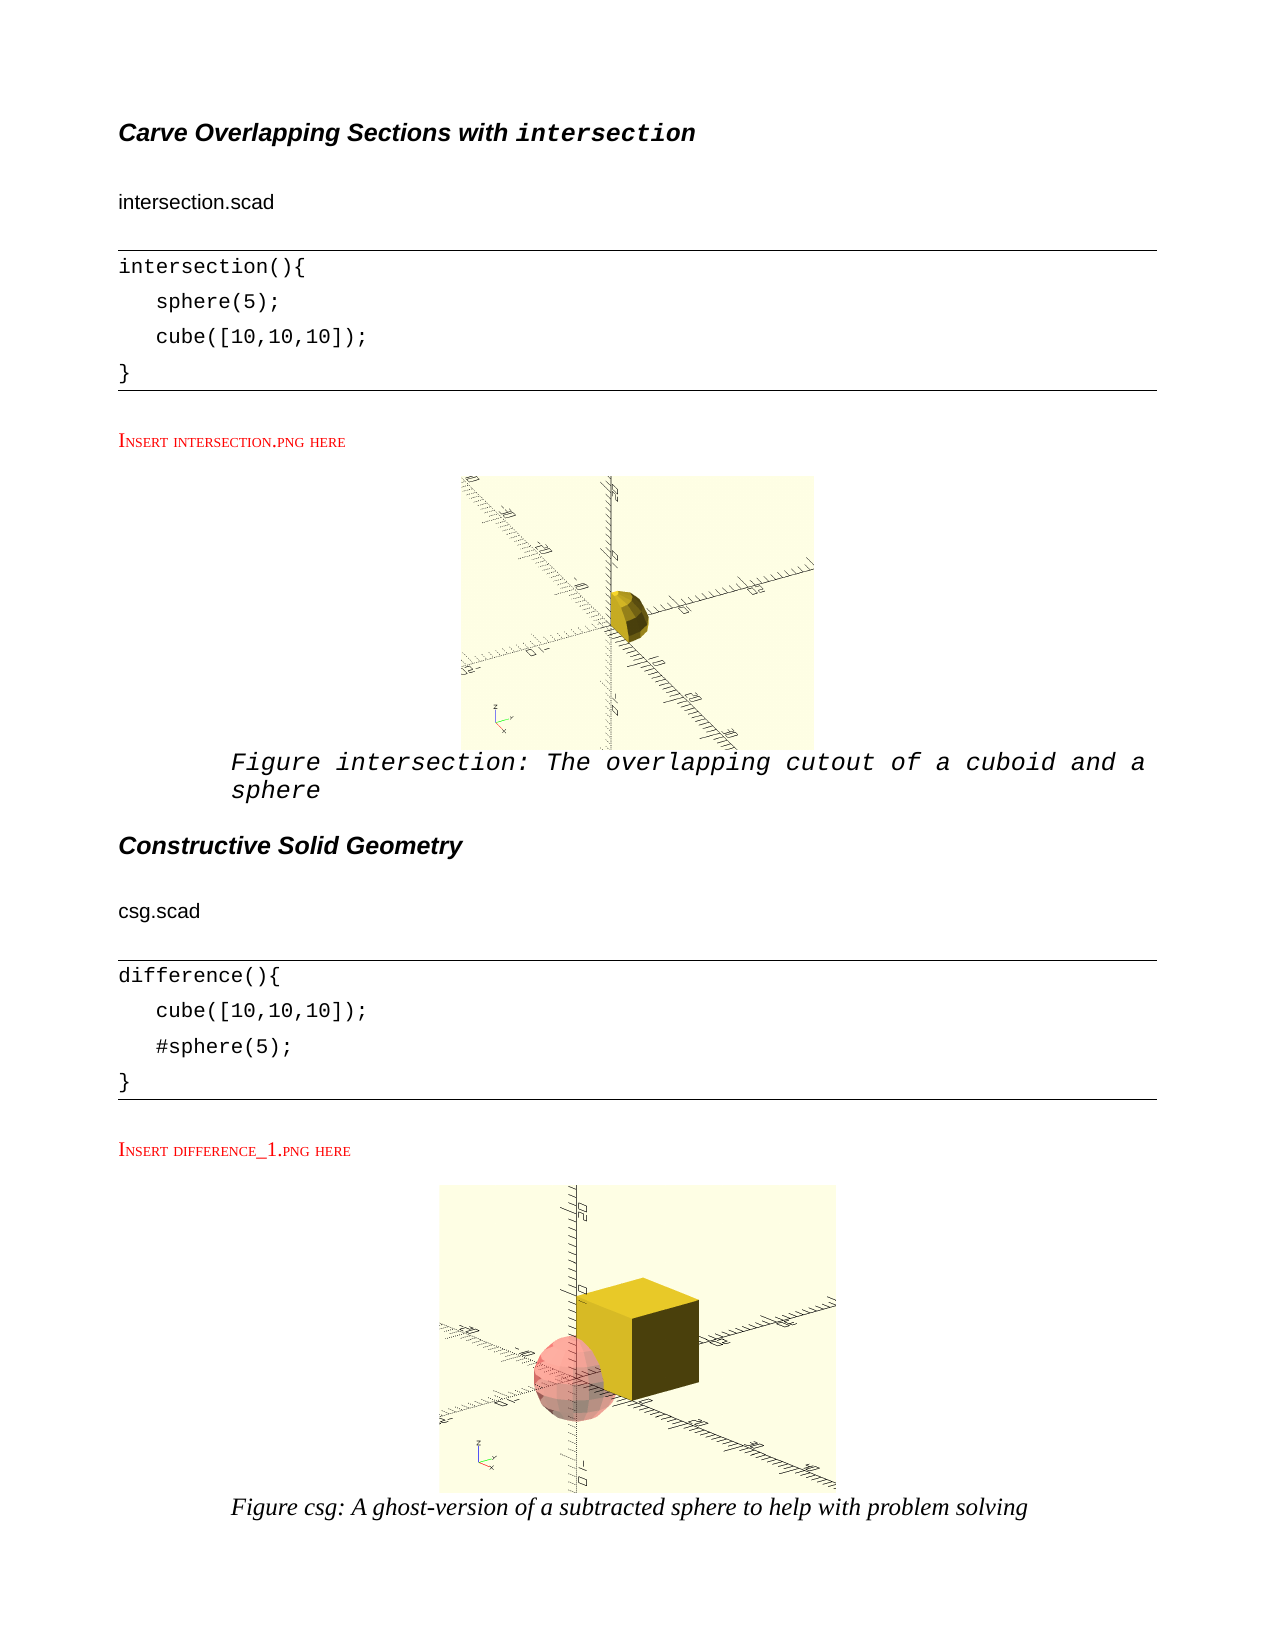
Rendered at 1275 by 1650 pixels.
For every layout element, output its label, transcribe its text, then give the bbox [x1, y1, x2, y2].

list Figure csg: A ghost-version of a subtracted sphere to help with problem solving [193, 1198, 1157, 1521]
text cube([10,10,10]); [118, 1001, 1157, 1024]
subtitle Constructive Solid Geometry [118, 831, 1157, 859]
picture [461, 476, 814, 750]
list Figure intersection: The overlapping cutout of a cuboid and a sphere [193, 488, 1157, 806]
text #sphere(5); [118, 1036, 1157, 1059]
subtitle Carve Overlapping Sections with intersection [118, 118, 1157, 149]
text } [118, 362, 1157, 390]
title intersection.scad [118, 189, 1157, 213]
text difference(){ [118, 961, 1157, 989]
text sphere(5); [118, 291, 1157, 315]
text cube([10,10,10]); [118, 326, 1157, 350]
text } [118, 1071, 1157, 1099]
text Insert intersection.png here [118, 427, 1157, 452]
text Insert difference_1.png here [118, 1137, 1157, 1161]
title csg.scad [118, 899, 1157, 923]
text intersection(){ [118, 251, 1157, 279]
picture [439, 1185, 836, 1493]
